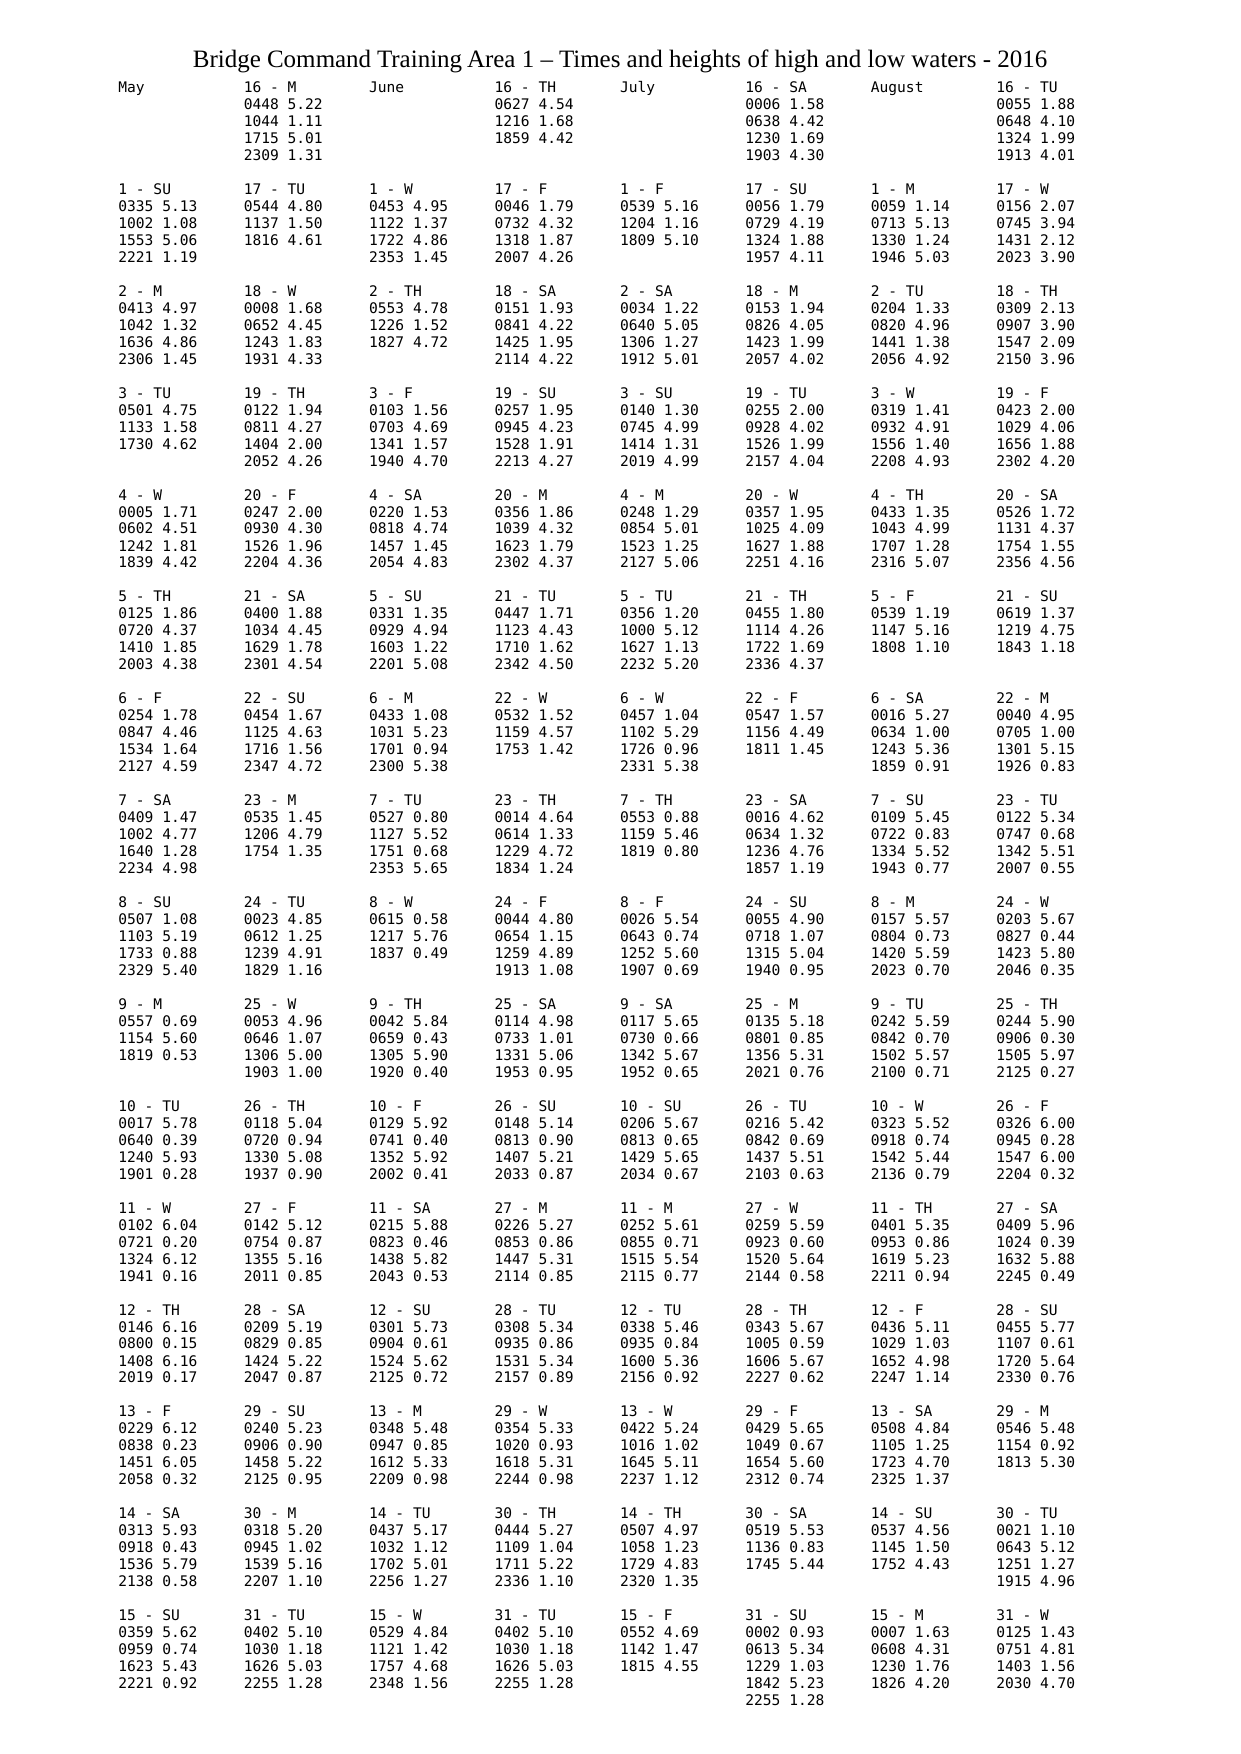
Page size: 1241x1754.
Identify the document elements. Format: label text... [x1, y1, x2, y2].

text 1 - W 0453 4.95 1122 1.37 1722 4.86 2353 1.45 2 - TH 0553 4.78 1226 1.52 1827 4.72 3 - F 0103 1.56 0703 4.69 1341 1.57 1940 4.70 4 - SA 0220 1.53 0818 4.74 1457 1.45 2054 4.83 5 - SU 0331 1.35 0929 4.94 1603 1.22 2201 5.08 6 - M 0433 1.08 1031 5.23 1701 0.94 2300 5.38 7 - TU 0527 0.80 1127 5.52 1751 0.68 2353 5.65 8 - W 0615 0.58 1217 5.76 1837 0.49 9 - TH 0042 5.84 0659 0.43 1305 5.90 1920 0.40 10 - F 0129 5.92 0741 0.40 1352 5.92 2002 0.41 11 - SA 0215 5.88 0823 0.46 1438 5.82 2043 0.53 12 - SU 0301 5.73 0904 0.61 1524 5.62 2125 0.72 13 - M 0348 5.48 0947 0.85 1612 5.33 2209 0.98 14 - TU 0437 5.17 1032 1.12 1702 5.01 2256 1.27 15 - W 0529 4.84 1121 1.42 1757 4.68 2348 1.56 16 - TH 0627 4.54 1216 1.68 1859 4.42 17 - F 0046 1.79 0732 4.32 1318 1.87 2007 4.26 18 - SA 0151 1.93 0841 4.22 1425 1.95 2114 4.22 19 - SU 0257 1.95 0945 4.23 1528 1.91 2213 4.27 20 - M 0356 1.86 1039 4.32 1623 1.79 2302 4.37 21 - TU 0447 1.71 1123 4.43 1710 1.62 2342 4.50 22 - W 0532 1.52 1159 4.57 1753 1.42 23 - TH 0014 4.64 0614 1.33 1229 4.72 1834 1.24 24 - F 0044 4.80 0654 1.15 1259 4.89 1913 1.08 25 - SA 0114 4.98 0733 1.01 1331 5.06 1953 0.95 26 - SU 0148 5.14 0813 0.90 1407 5.21 2033 0.87 27 - M 0226 5.27 0853 0.86 1447 5.31 2114 0.85 28 - TU 0308 5.34 0935 0.86 1531 5.34 2157 0.89 29 - W 0354 5.33 1020 0.93 1618 5.31 2244 0.98 30 - TH 0444 5.27 1109 1.04 1711 5.22 2336 1.10 31 - TU 0402 5.10 1030 1.18 1626 5.03 2255 1.28 [369, 79, 620, 1709]
text 1 - F 0539 5.16 1204 1.16 1809 5.10 2 - SA 0034 1.22 0640 5.05 1306 1.27 1912 5.01 3 - SU 0140 1.30 0745 4.99 1414 1.31 2019 4.99 4 - M 0248 1.29 0854 5.01 1523 1.25 2127 5.06 5 - TU 0356 1.20 1000 5.12 1627 1.13 2232 5.20 6 - W 0457 1.04 1102 5.29 1726 0.96 2331 5.38 7 - TH 0553 0.88 1159 5.46 1819 0.80 8 - F 0026 5.54 0643 0.74 1252 5.60 1907 0.69 9 - SA 0117 5.65 0730 0.66 1342 5.67 1952 0.65 10 - SU 0206 5.67 0813 0.65 1429 5.65 2034 0.67 11 - M 0252 5.61 0855 0.71 1515 5.54 2115 0.77 12 - TU 0338 5.46 0935 0.84 1600 5.36 2156 0.92 13 - W 0422 5.24 1016 1.02 1645 5.11 2237 1.12 14 - TH 0507 4.97 1058 1.23 1729 4.83 2320 1.35 15 - F 0552 4.69 1142 1.47 1815 4.55 16 - SA 0006 1.58 0638 4.42 1230 1.69 1903 4.30 17 - SU 0056 1.79 0729 4.19 1324 1.88 1957 4.11 18 - M 0153 1.94 0826 4.05 1423 1.99 2057 4.02 19 - TU 0255 2.00 0928 4.02 1526 1.99 2157 4.04 20 - W 0357 1.95 1025 4.09 1627 1.88 2251 4.16 21 - TH 0455 1.80 1114 4.26 1722 1.69 2336 4.37 22 - F 0547 1.57 1156 4.49 1811 1.45 [620, 79, 871, 1709]
text August [871, 79, 996, 147]
text July [620, 79, 745, 130]
text 23 - SA 0016 4.62 0634 1.32 1236 4.76 1857 1.19 24 - SU 0055 4.90 0718 1.07 1315 5.04 1940 0.95 25 - M 0135 5.18 0801 0.85 1356 5.31 2021 0.76 26 - TU 0216 5.42 0842 0.69 1437 5.51 2103 0.63 27 - W 0259 5.59 0923 0.60 1520 5.64 2144 0.58 28 - TH 0343 5.67 1005 0.59 1606 5.67 2227 0.62 29 - F 0429 5.65 1049 0.67 1654 5.60 2312 0.74 30 - SA 0519 5.53 1136 0.83 1745 5.44 [745, 792, 871, 1590]
text 1 - SU 0335 5.13 1002 1.08 1553 5.06 2221 1.19 2 - M 0413 4.97 1042 1.32 1636 4.86 2306 1.45 3 - TU 0501 4.75 1133 1.58 1730 4.62 4 - W 0005 1.71 0602 4.51 1242 1.81 1839 4.42 5 - TH 0125 1.86 0720 4.37 1410 1.85 2003 4.38 6 - F 0254 1.78 0847 4.46 1534 1.64 2127 4.59 7 - SA 0409 1.47 1002 4.77 1640 1.28 2234 4.98 8 - SU 0507 1.08 1103 5.19 1733 0.88 2329 5.40 9 - M 0557 0.69 1154 5.60 1819 0.53 10 - TU 0017 5.78 0640 0.39 1240 5.93 1901 0.28 11 - W 0102 6.04 0721 0.20 1324 6.12 1941 0.16 12 - TH 0146 6.16 0800 0.15 1408 6.16 2019 0.17 13 - F 0229 6.12 0838 0.23 1451 6.05 2058 0.32 14 - SA 0313 5.93 0918 0.43 1536 5.79 2138 0.58 15 - SU 0359 5.62 0959 0.74 1623 5.43 2221 0.92 16 - M 0448 5.22 1044 1.11 1715 5.01 2309 1.31 17 - TU 0544 4.80 1137 1.50 1816 4.61 18 - W 0008 1.68 0652 4.45 1243 1.83 1931 4.33 19 - TH 0122 1.94 0811 4.27 1404 2.00 2052 4.26 20 - F 0247 2.00 0930 4.30 1526 1.96 2204 4.36 21 - SA 0400 1.88 1034 4.45 1629 1.78 2301 4.54 22 - SU 0454 1.67 1125 4.63 1716 1.56 2347 4.72 23 - M 0535 1.45 1206 4.79 1754 1.35 24 - TU 0023 4.85 0612 1.25 1239 4.91 1829 1.16 25 - W 0053 4.96 0646 1.07 1306 5.00 1903 1.00 26 - TH 0118 5.04 0720 0.94 1330 5.08 1937 0.90 27 - F 0142 5.12 0754 0.87 1355 5.16 2011 0.85 28 - SA 0209 5.19 0829 0.85 1424 5.22 2047 0.87 29 - SU 0240 5.23 0906 0.90 1458 5.22 2125 0.95 30 - M 0318 5.20 0945 1.02 1539 5.16 2207 1.10 31 - TU 0402 5.10 1030 1.18 1626 5.03 2255 1.28 [118, 79, 369, 1709]
text May [118, 79, 243, 147]
text June [369, 79, 494, 147]
text 31 - SU 0002 0.93 0613 5.34 1229 1.03 1842 5.23 2255 1.28 [745, 1590, 871, 1709]
text 1 - M 0059 1.14 0713 5.13 1330 1.24 1946 5.03 2 - TU 0204 1.33 0820 4.96 1441 1.38 2056 4.92 3 - W 0319 1.41 0932 4.91 1556 1.40 2208 4.93 4 - TH 0433 1.35 1043 4.99 1707 1.28 2316 5.07 5 - F 0539 1.19 1147 5.16 1808 1.10 6 - SA 0016 5.27 0634 1.00 1243 5.36 1859 0.91 7 - SU 0109 5.45 0722 0.83 1334 5.52 1943 0.77 8 - M 0157 5.57 0804 0.73 1420 5.59 2023 0.70 9 - TU 0242 5.59 0842 0.70 1502 5.57 2100 0.71 10 - W 0323 5.52 0918 0.74 1542 5.44 2136 0.79 11 - TH 0401 5.35 0953 0.86 1619 5.23 2211 0.94 12 - F 0436 5.11 1029 1.03 1652 4.98 2247 1.14 13 - SA 0508 4.84 1105 1.25 1723 4.70 2325 1.37 14 - SU 0537 4.56 1145 1.50 1752 4.43 15 - M 0007 1.63 0608 4.31 1230 1.76 1826 4.20 16 - TU 0055 1.88 0648 4.10 1324 1.99 1913 4.01 17 - W 0156 2.07 0745 3.94 1431 2.12 2023 3.90 18 - TH 0309 2.13 0907 3.90 1547 2.09 2150 3.96 19 - F 0423 2.00 1029 4.06 1656 1.88 2302 4.20 20 - SA 0526 1.72 1131 4.37 1754 1.55 2356 4.56 21 - SU 0619 1.37 1219 4.75 1843 1.18 22 - M 0040 4.95 0705 1.00 1301 5.15 1926 0.83 23 - TU 0122 5.34 0747 0.68 1342 5.51 2007 0.55 24 - W 0203 5.67 0827 0.44 1423 5.80 2046 0.35 25 - TH 0244 5.90 0906 0.30 1505 5.97 2125 0.27 26 - F 0326 6.00 0945 0.28 1547 6.00 2204 0.32 27 - SA 0409 5.96 1024 0.39 1632 5.88 2245 0.49 28 - SU 0455 5.77 1107 0.61 1720 5.64 2330 0.76 29 - M 0546 5.48 1154 0.92 1813 5.30 30 - TU 0021 1.10 0643 5.12 1251 1.27 1915 4.96 31 - W 0125 1.43 0751 4.81 1403 1.56 2030 4.70 [871, 79, 1122, 1709]
